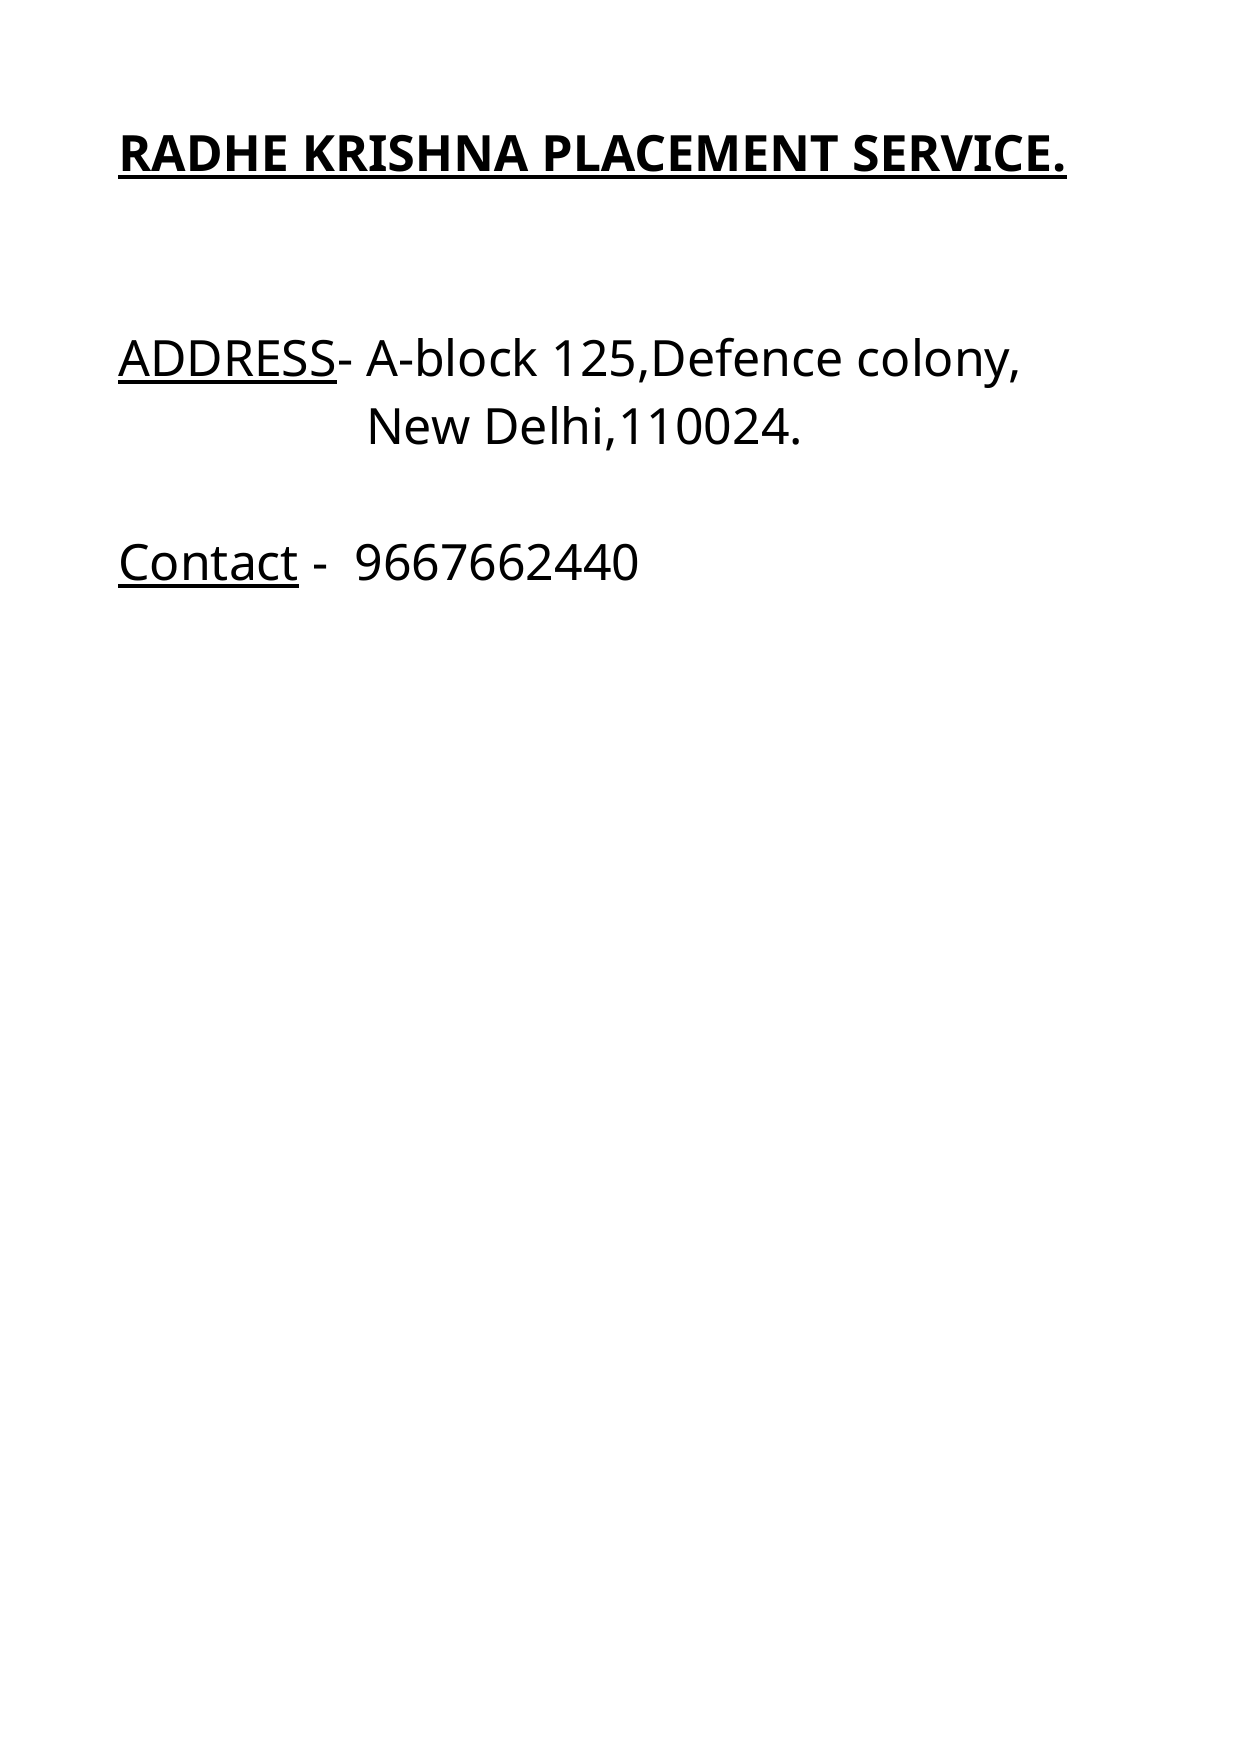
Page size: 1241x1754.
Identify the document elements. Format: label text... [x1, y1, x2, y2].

text ADDRESS- A-block 125,Defence colony, [118, 322, 1122, 391]
text RADHE KRISHNA PLACEMENT SERVICE. [118, 118, 1122, 186]
text Contact - 9667662440 [118, 527, 1122, 595]
text New Delhi,110024. [118, 391, 1122, 459]
